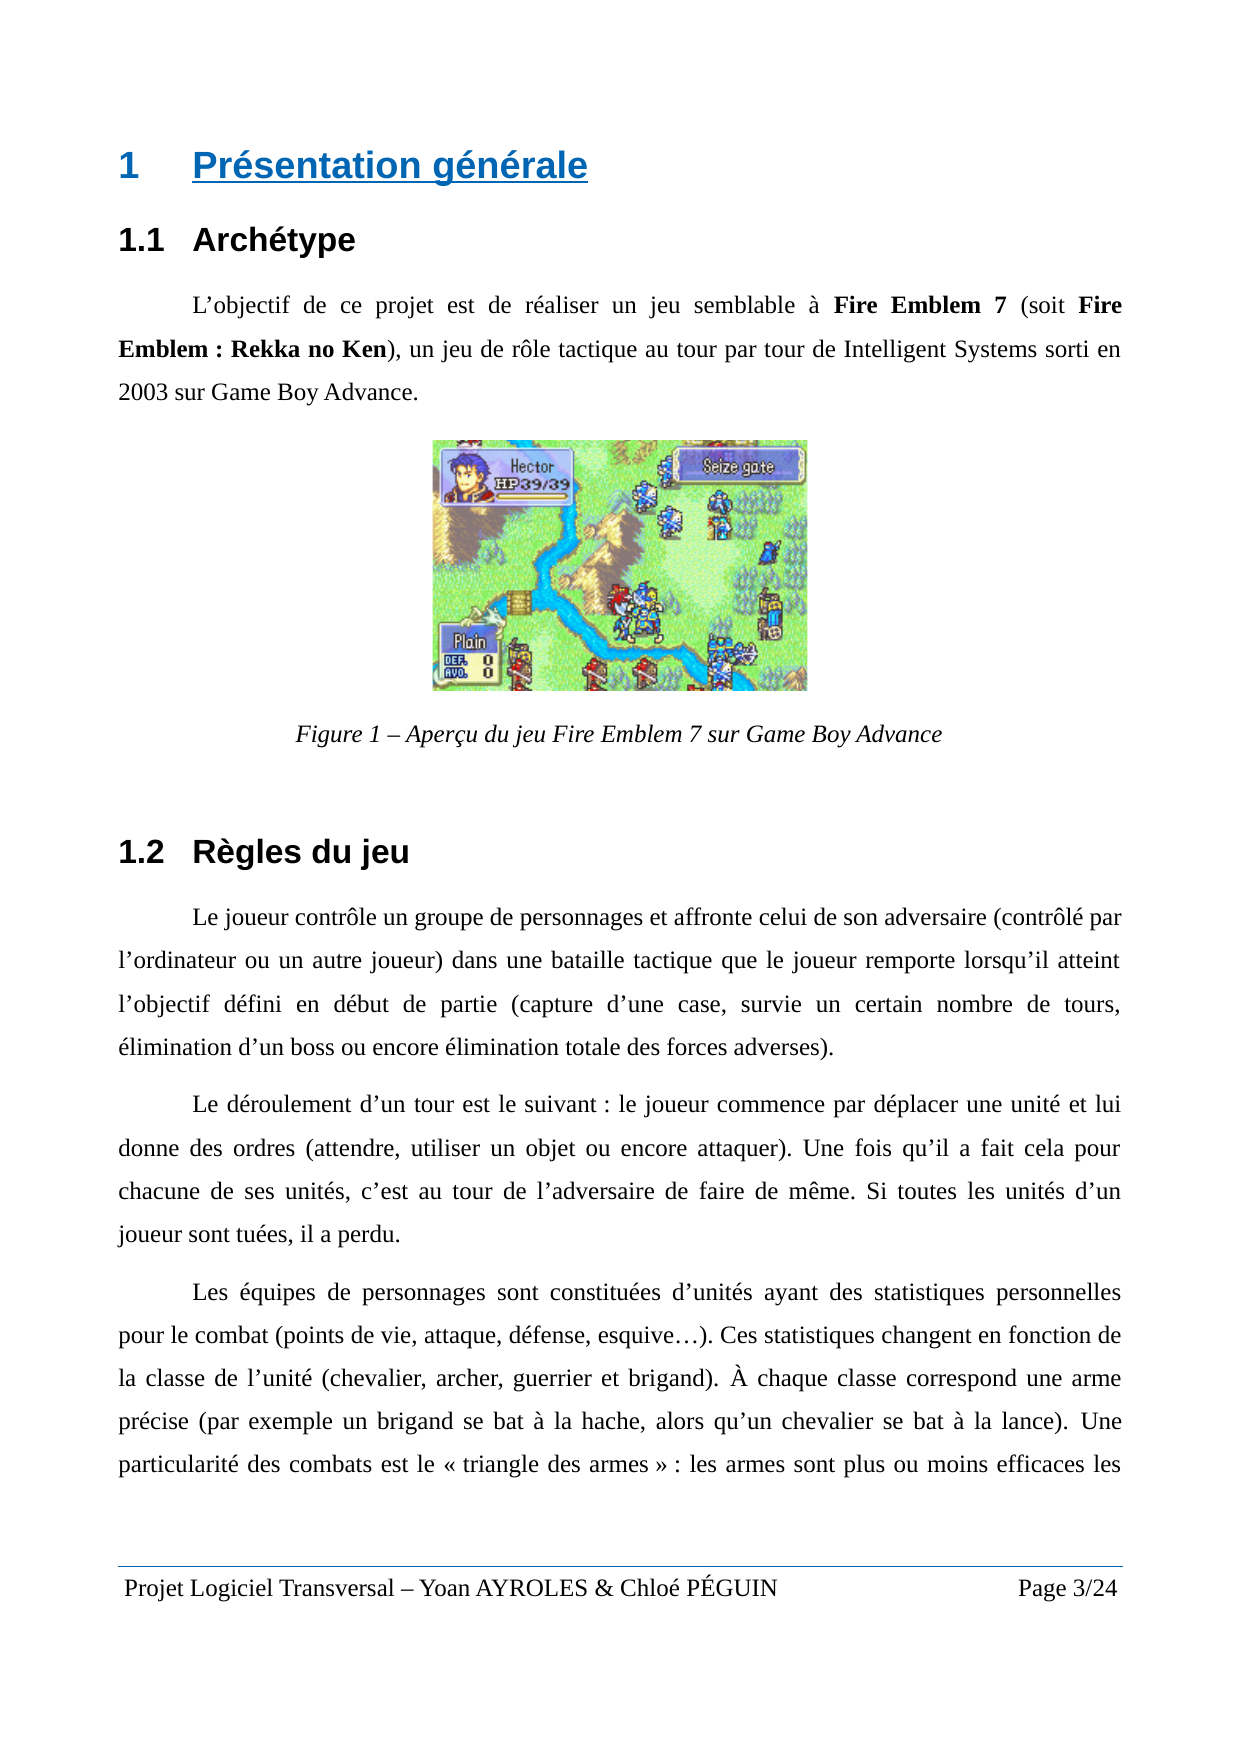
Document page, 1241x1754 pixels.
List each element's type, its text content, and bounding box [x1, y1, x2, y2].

text Le joueur contrôle un groupe de personnages et affronte celui de son adversaire (contrôlé par l’ordinateur ou un autre joueur) dans une bataille tactique que le joueur remporte lorsqu’il atteint l’objectif défini en début de partie (capture d’une case, survie un certain nombre de tours, élimination d’un boss ou encore élimination totale des forces adverses). [118, 902, 1122, 1061]
table_header Figure 1 – Aperçu du jeu Fire Emblem 7 sur Game Boy Advance [118, 435, 1122, 753]
subtitle Règles du jeu [118, 832, 1122, 871]
text Le déroulement d’un tour est le suivant : le joueur commence par déplacer une unité et lui donne des ordres (attendre, utiliser un objet ou encore attaquer). Une fois qu’il a fait cela pour chacune de ses unités, c’est au tour de l’adversaire de faire de même. Si toutes les unités d’un joueur sont tuées, il a perdu. [118, 1089, 1122, 1248]
text L’objectif de ce projet est de réaliser un jeu semblable à Fire Emblem 7 (soit Fire Emblem : Rekka no Ken), un jeu de rôle tactique au tour par tour de Intelligent Systems sorti en 2003 sur Game Boy Advance. [118, 291, 1122, 406]
picture [432, 440, 808, 691]
subtitle Archétype [118, 220, 1122, 259]
text Les équipes de personnages sont constituées d’unités ayant des statistiques personnelles pour le combat (points de vie, attaque, défense, esquive…). Ces statistiques changent en fonction de la classe de l’unité (chevalier, archer, guerrier et brigand). À chaque classe correspond une arme précise (par exemple un brigand se bat à la hache, alors qu’un chevalier se bat à la lance). Une particularité des combats est le « triangle des armes » : les armes sont plus ou moins efficaces les [118, 1277, 1122, 1478]
subtitle Présentation générale [118, 143, 1122, 187]
